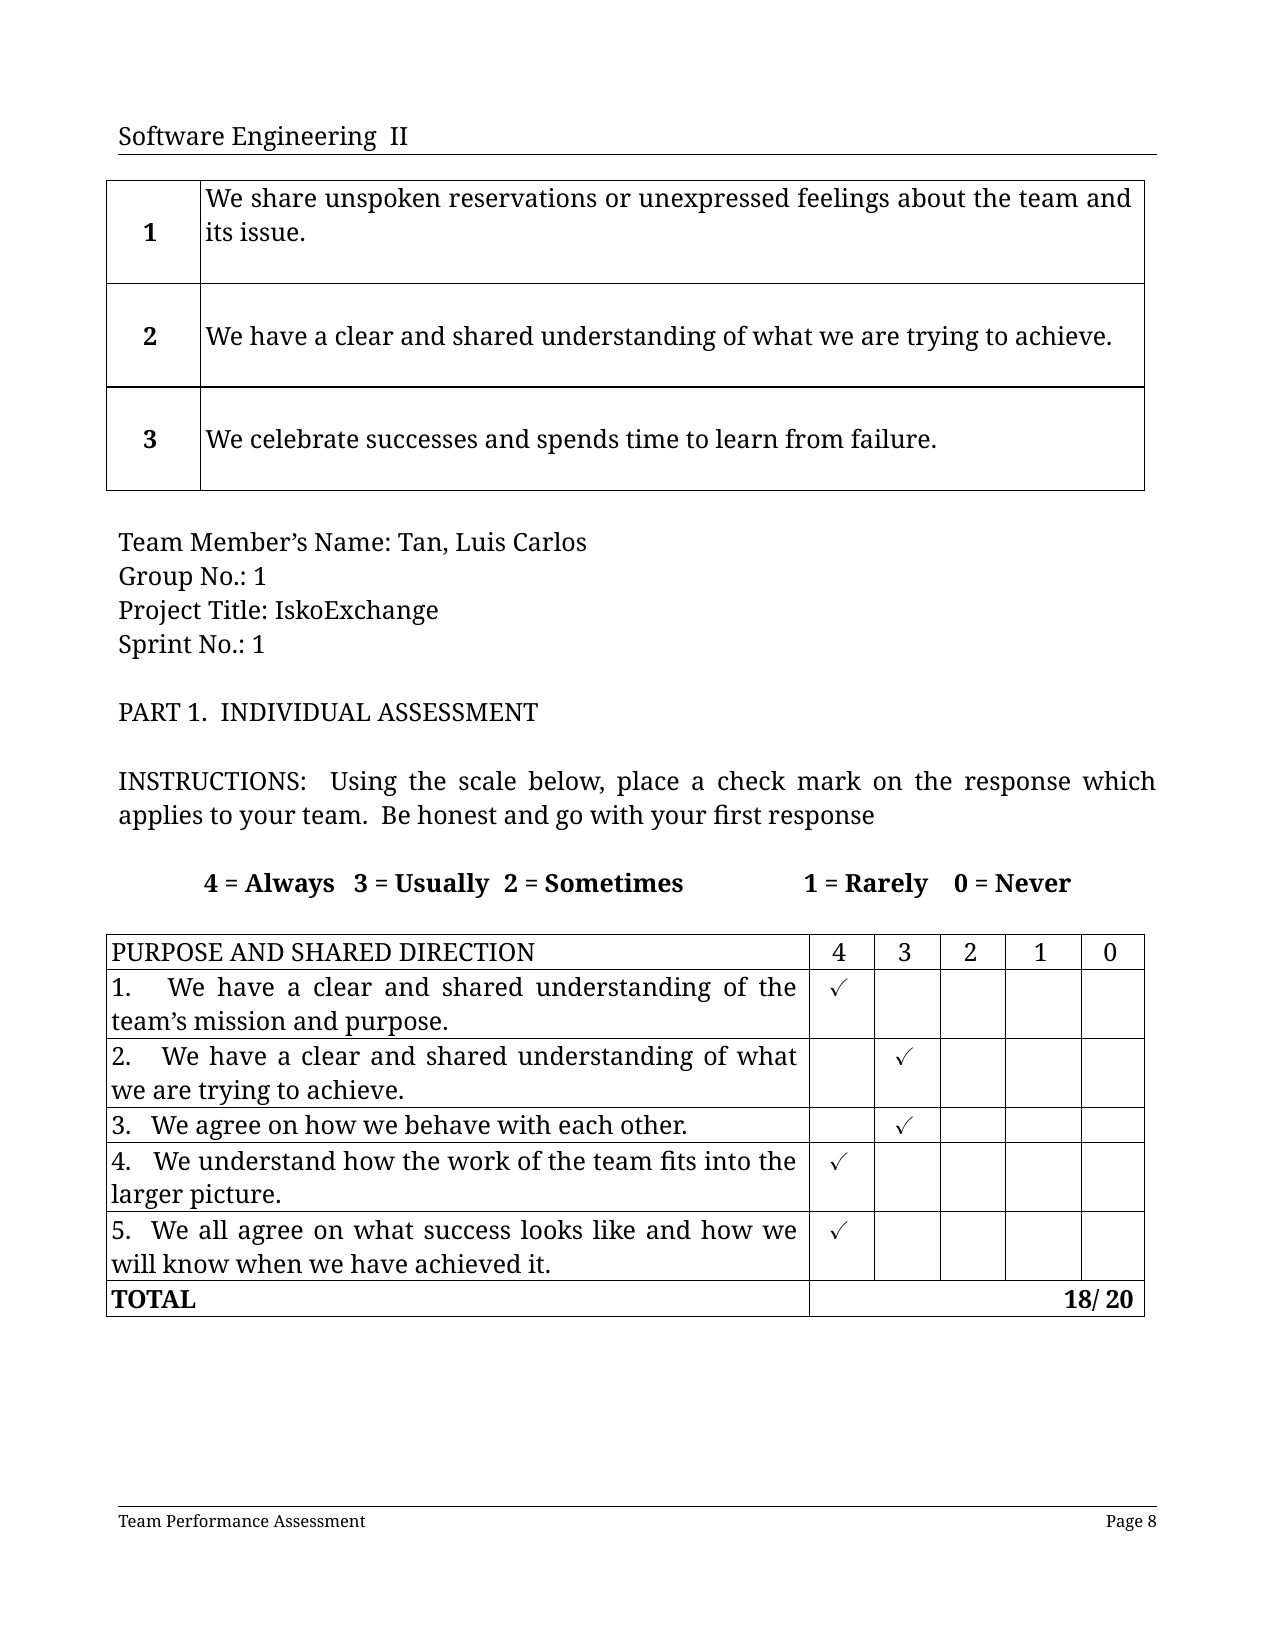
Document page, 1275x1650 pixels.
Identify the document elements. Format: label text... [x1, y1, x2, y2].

table_cell 5. We all agree on what success looks like and how we will know when we have achieved it. [107, 1212, 809, 1280]
table_cell ✓ [875, 1108, 940, 1142]
table_header PURPOSE AND SHARED DIRECTION [107, 935, 809, 969]
table_cell [1082, 1108, 1144, 1142]
table_cell 18/ 20 [810, 1281, 1144, 1316]
table_cell [1006, 1212, 1081, 1280]
table_cell [1006, 970, 1081, 1038]
text 4 = Always 3 = Usually 2 = Sometimes 1 = Rarely 0 = Never [118, 865, 1157, 899]
table_cell [810, 1039, 874, 1107]
text Sprint No.: 1 [118, 627, 1157, 661]
table_cell [810, 1108, 874, 1142]
table_cell [1082, 1039, 1144, 1107]
table_header 4 [810, 935, 874, 969]
text Project Title: IskoExchange [118, 593, 1157, 627]
table_cell 4. We understand how the work of the team fits into the larger picture. [107, 1143, 809, 1211]
text Team Member’s Name: Tan, Luis Carlos [118, 525, 1157, 559]
table_cell [1082, 970, 1144, 1038]
table_cell [875, 1212, 940, 1280]
text INSTRUCTIONS: Using the scale below, place a check mark on the response which applies to your team. Be honest and go with your first response [118, 763, 1157, 831]
table_cell 3. We agree on how we behave with each other. [107, 1108, 809, 1142]
table_cell 2 [107, 284, 200, 386]
text Group No.: 1 [118, 559, 1157, 593]
table_cell [1082, 1143, 1144, 1211]
table_cell [875, 1143, 940, 1211]
table_cell 1. We have a clear and shared understanding of the team’s mission and purpose. [107, 970, 809, 1038]
table_cell We have a clear and shared understanding of what we are trying to achieve. [201, 284, 1144, 386]
table_cell ✓ [875, 1039, 940, 1107]
table_header 2 [941, 935, 1005, 969]
table_cell [941, 1108, 1005, 1142]
table_cell [941, 1039, 1005, 1107]
table_header We share unspoken reservations or unexpressed feelings about the team and its issue. [201, 181, 1144, 283]
table_cell 2. We have a clear and shared understanding of what we are trying to achieve. [107, 1039, 809, 1107]
table_header 3 [875, 935, 940, 969]
text PART 1. INDIVIDUAL ASSESSMENT [118, 695, 1157, 729]
table_cell TOTAL [107, 1281, 809, 1316]
table_cell [941, 970, 1005, 1038]
table_header 0 [1082, 935, 1144, 969]
table_cell [1006, 1143, 1081, 1211]
table_cell ✓ [810, 970, 874, 1038]
table_cell [1006, 1039, 1081, 1107]
table_cell [1082, 1212, 1144, 1280]
table_cell ✓ [810, 1212, 874, 1280]
table_cell [941, 1212, 1005, 1280]
table_header 1 [107, 181, 200, 283]
table_cell [875, 970, 940, 1038]
table_cell We celebrate successes and spends time to learn from failure. [201, 388, 1144, 490]
table_cell [1006, 1108, 1081, 1142]
table_cell ✓ [810, 1143, 874, 1211]
table_cell 3 [107, 388, 200, 490]
table_header 1 [1006, 935, 1081, 969]
table_cell [941, 1143, 1005, 1211]
